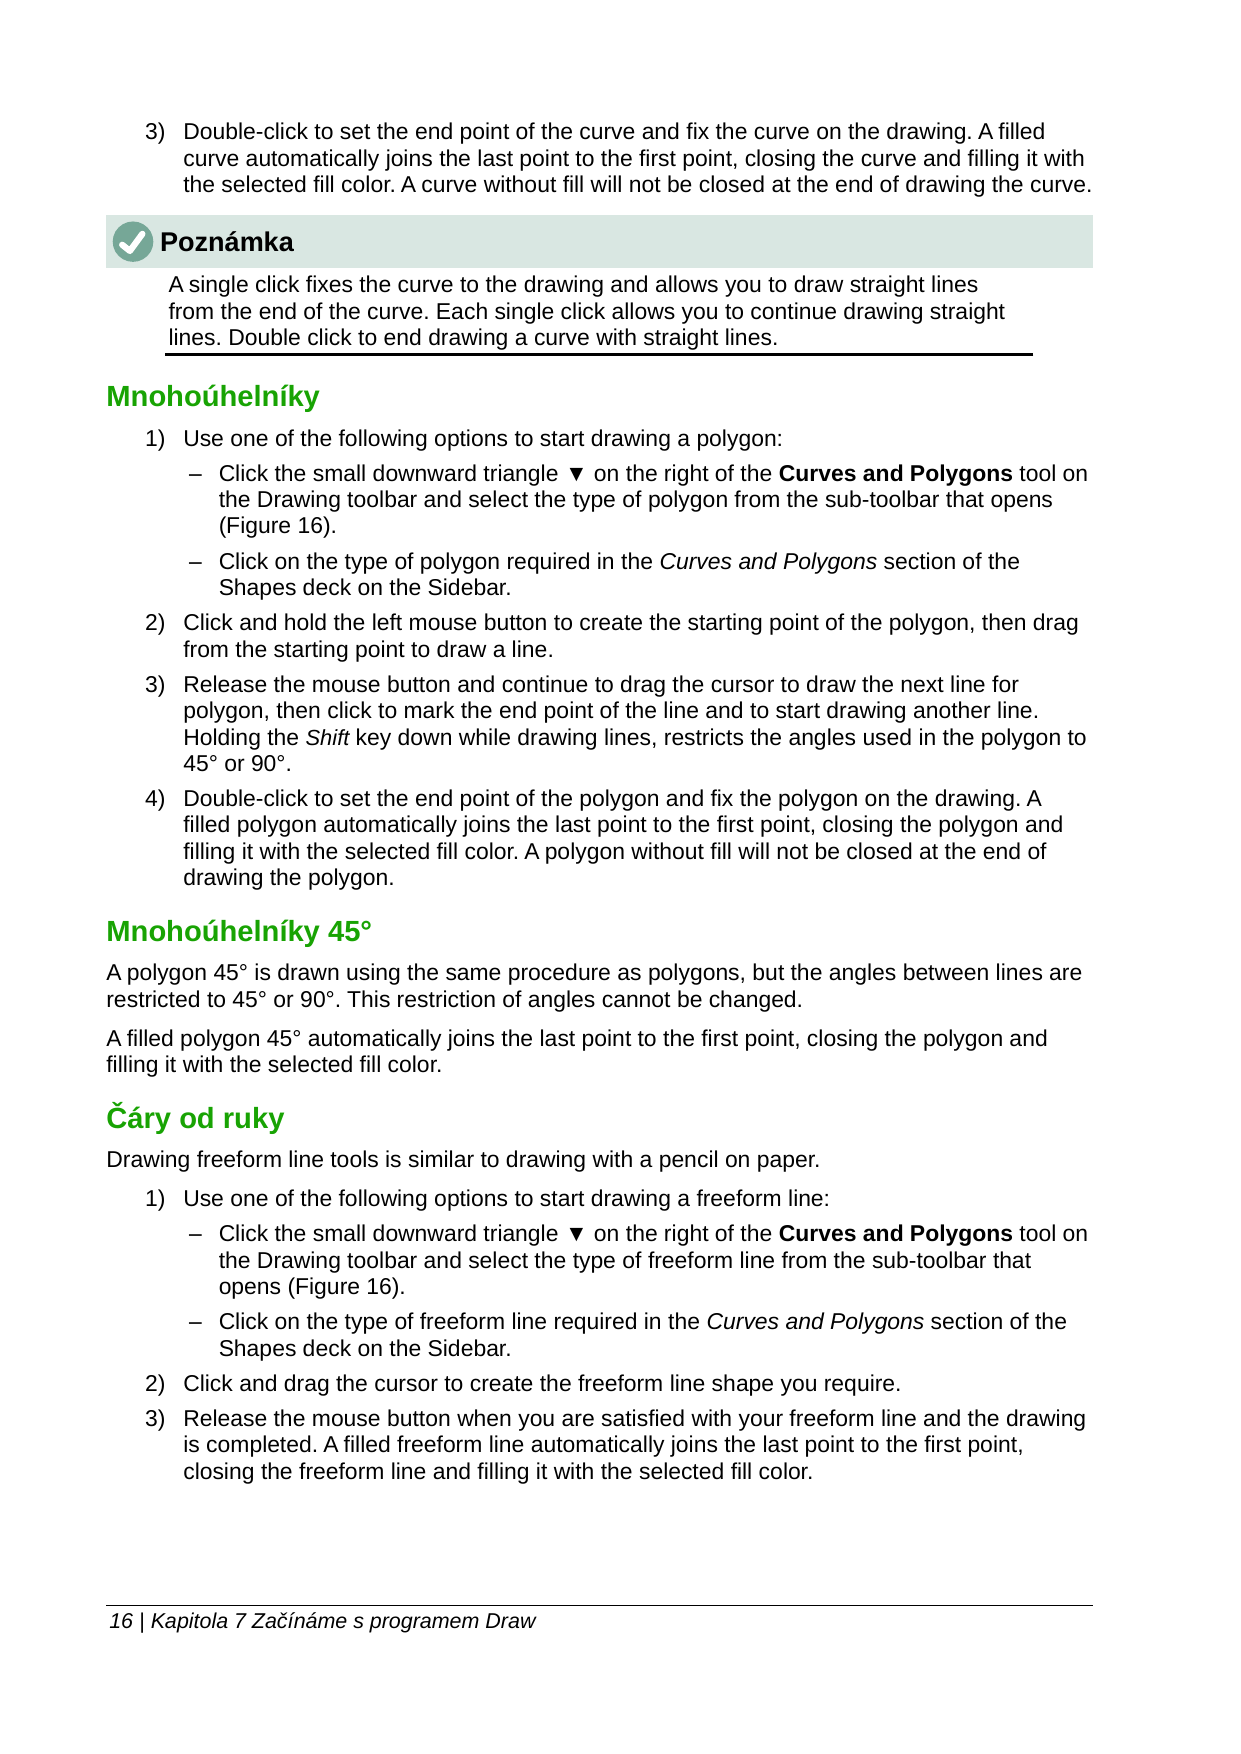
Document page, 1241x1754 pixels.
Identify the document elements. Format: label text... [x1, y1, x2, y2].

list Click on the type of freeform line required in the Curves and Polygons section of the Shapes deck on the Sidebar. [189, 1308, 1093, 1361]
subtitle Čáry od ruky [106, 1101, 1093, 1134]
text Drawing freeform line tools is similar to drawing with a pencil on paper. [106, 1146, 1093, 1173]
list Click the small downward triangle ▼ on the right of the Curves and Polygons tool on the Drawing toolbar and select the type of polygon from the sub-toolbar that opens (Figure 16). [189, 460, 1093, 539]
list Click and drag the cursor to create the freeform line shape you require. [165, 1370, 1093, 1396]
list Click on the type of polygon required in the Curves and Polygons section of the Shapes deck on the Sidebar. [189, 548, 1093, 600]
list Use one of the following options to start drawing a polygon: [165, 424, 1093, 451]
text A single click fixes the curve to the drawing and allows you to draw straight lines from the end of the curve. Each single click allows you to continue drawing straight lines. Double click to end drawing a curve with straight lines. [165, 268, 1033, 353]
text A filled polygon 45° automatically joins the last point to the first point, closing the polygon and filling it with the selected fill color. [106, 1024, 1093, 1077]
list Release the mouse button and continue to drag the cursor to draw the next line for polygon, then click to mark the end point of the line and to start drawing another line. Holding the Shift key down while drawing lines, restricts the angles used in the polygon to 45° or 90°. [165, 671, 1093, 776]
subtitle Mnohoúhelníky [106, 379, 1093, 413]
list Release the mouse button when you are satisfied with your freeform line and the drawing is completed. A filled freeform line automatically joins the last point to the first point, closing the freeform line and filling it with the selected fill color. [165, 1405, 1093, 1484]
list Double-click to set the end point of the polygon and fix the polygon on the drawing. A filled polygon automatically joins the last point to the first point, closing the polygon and filling it with the selected fill color. A polygon without fill will not be closed at the end of drawing the polygon. [165, 785, 1093, 890]
list Click and hold the left mouse button to create the starting point of the polygon, then drag from the starting point to draw a line. [165, 609, 1093, 662]
list Double-click to set the end point of the curve and fix the curve on the drawing. A filled curve automatically joins the last point to the first point, closing the curve and filling it with the selected fill color. A curve without fill will not be closed at the end of drawing the curve. [165, 118, 1093, 197]
text A polygon 45° is drawn using the same procedure as polygons, but the angles between lines are restricted to 45° or 90°. This restriction of angles cannot be changed. [106, 959, 1093, 1012]
subtitle Mnohoúhelníky 45° [106, 914, 1093, 948]
list Click the small downward triangle ▼ on the right of the Curves and Polygons tool on the Drawing toolbar and select the type of freeform line from the sub-toolbar that opens (Figure 16). [189, 1220, 1093, 1299]
list Use one of the following options to start drawing a freeform line: [165, 1185, 1093, 1211]
subtitle Poznámka [106, 215, 1093, 268]
